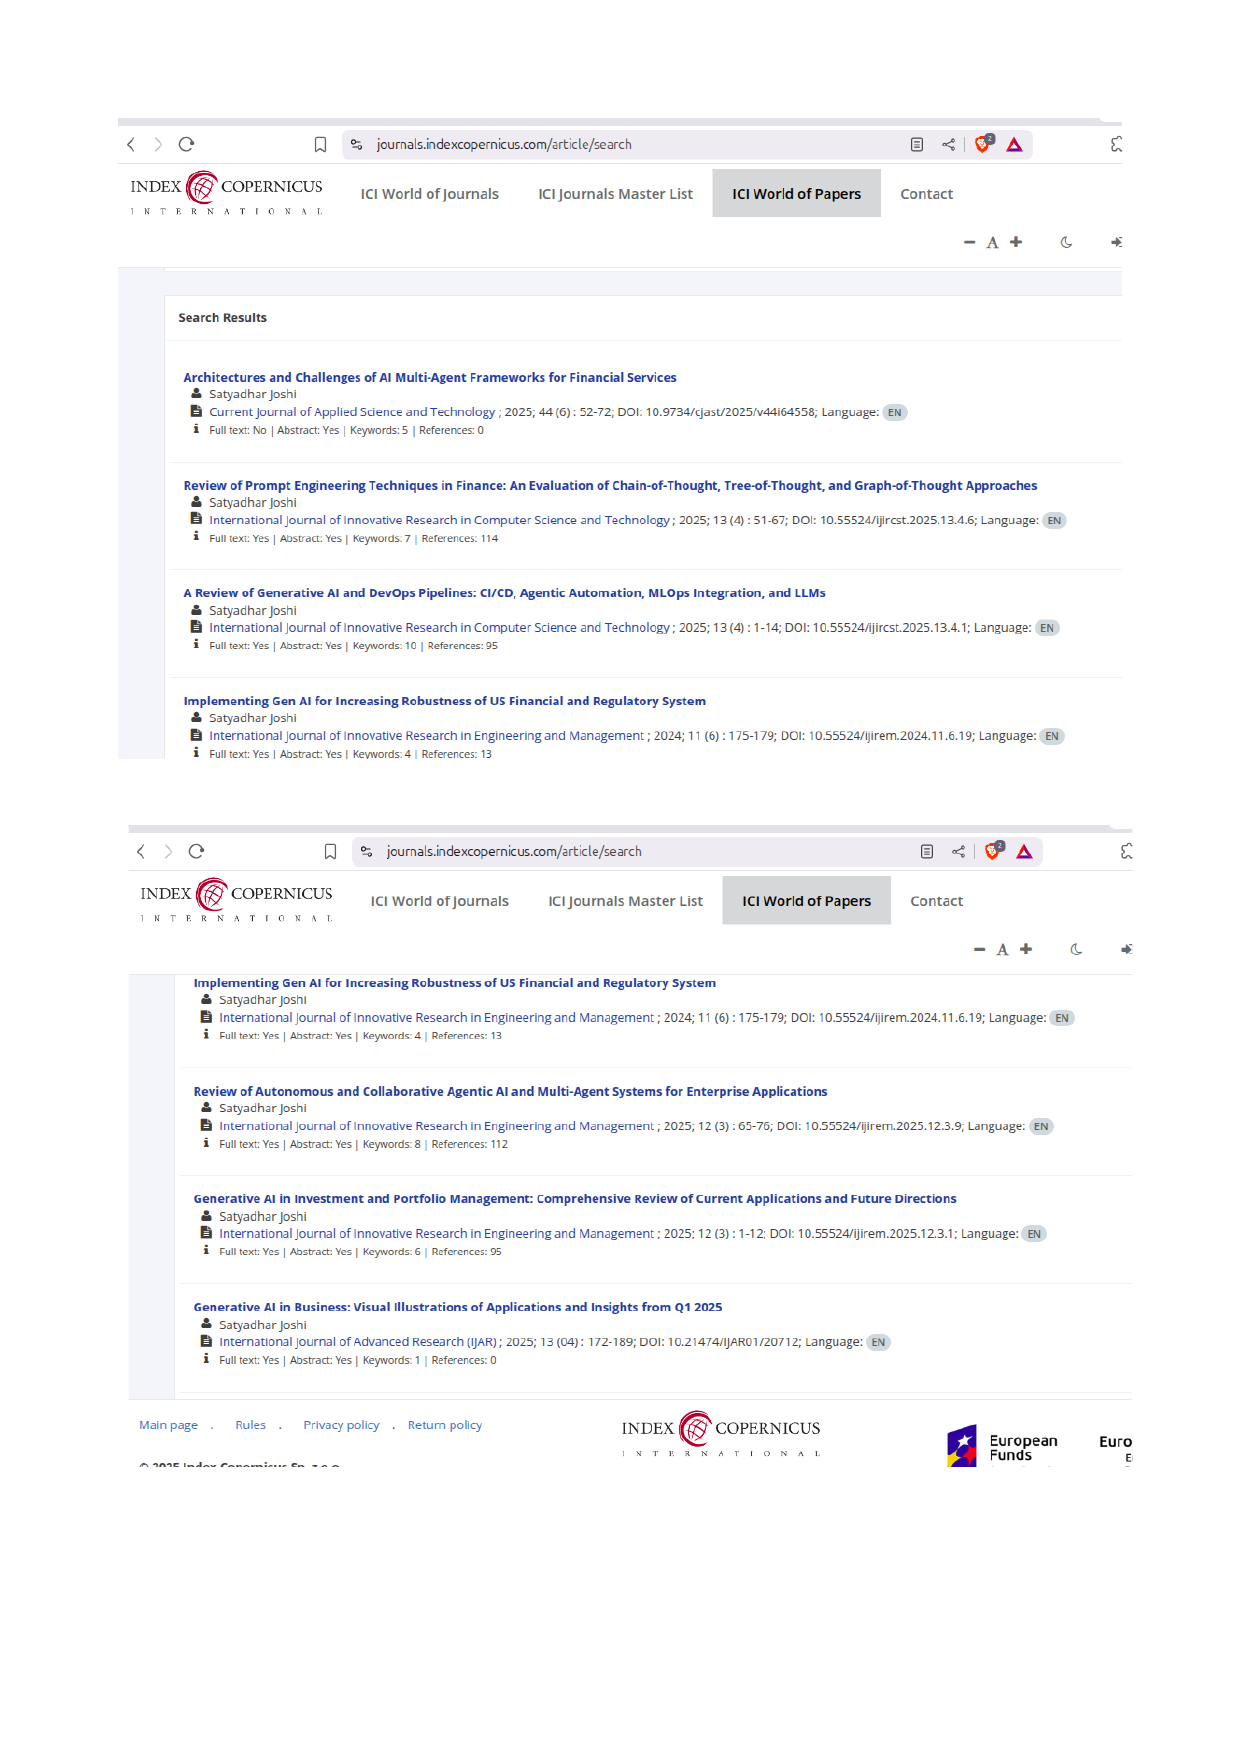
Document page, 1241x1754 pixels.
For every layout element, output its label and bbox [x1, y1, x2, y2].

picture [128, 825, 1133, 1467]
picture [118, 118, 1123, 759]
